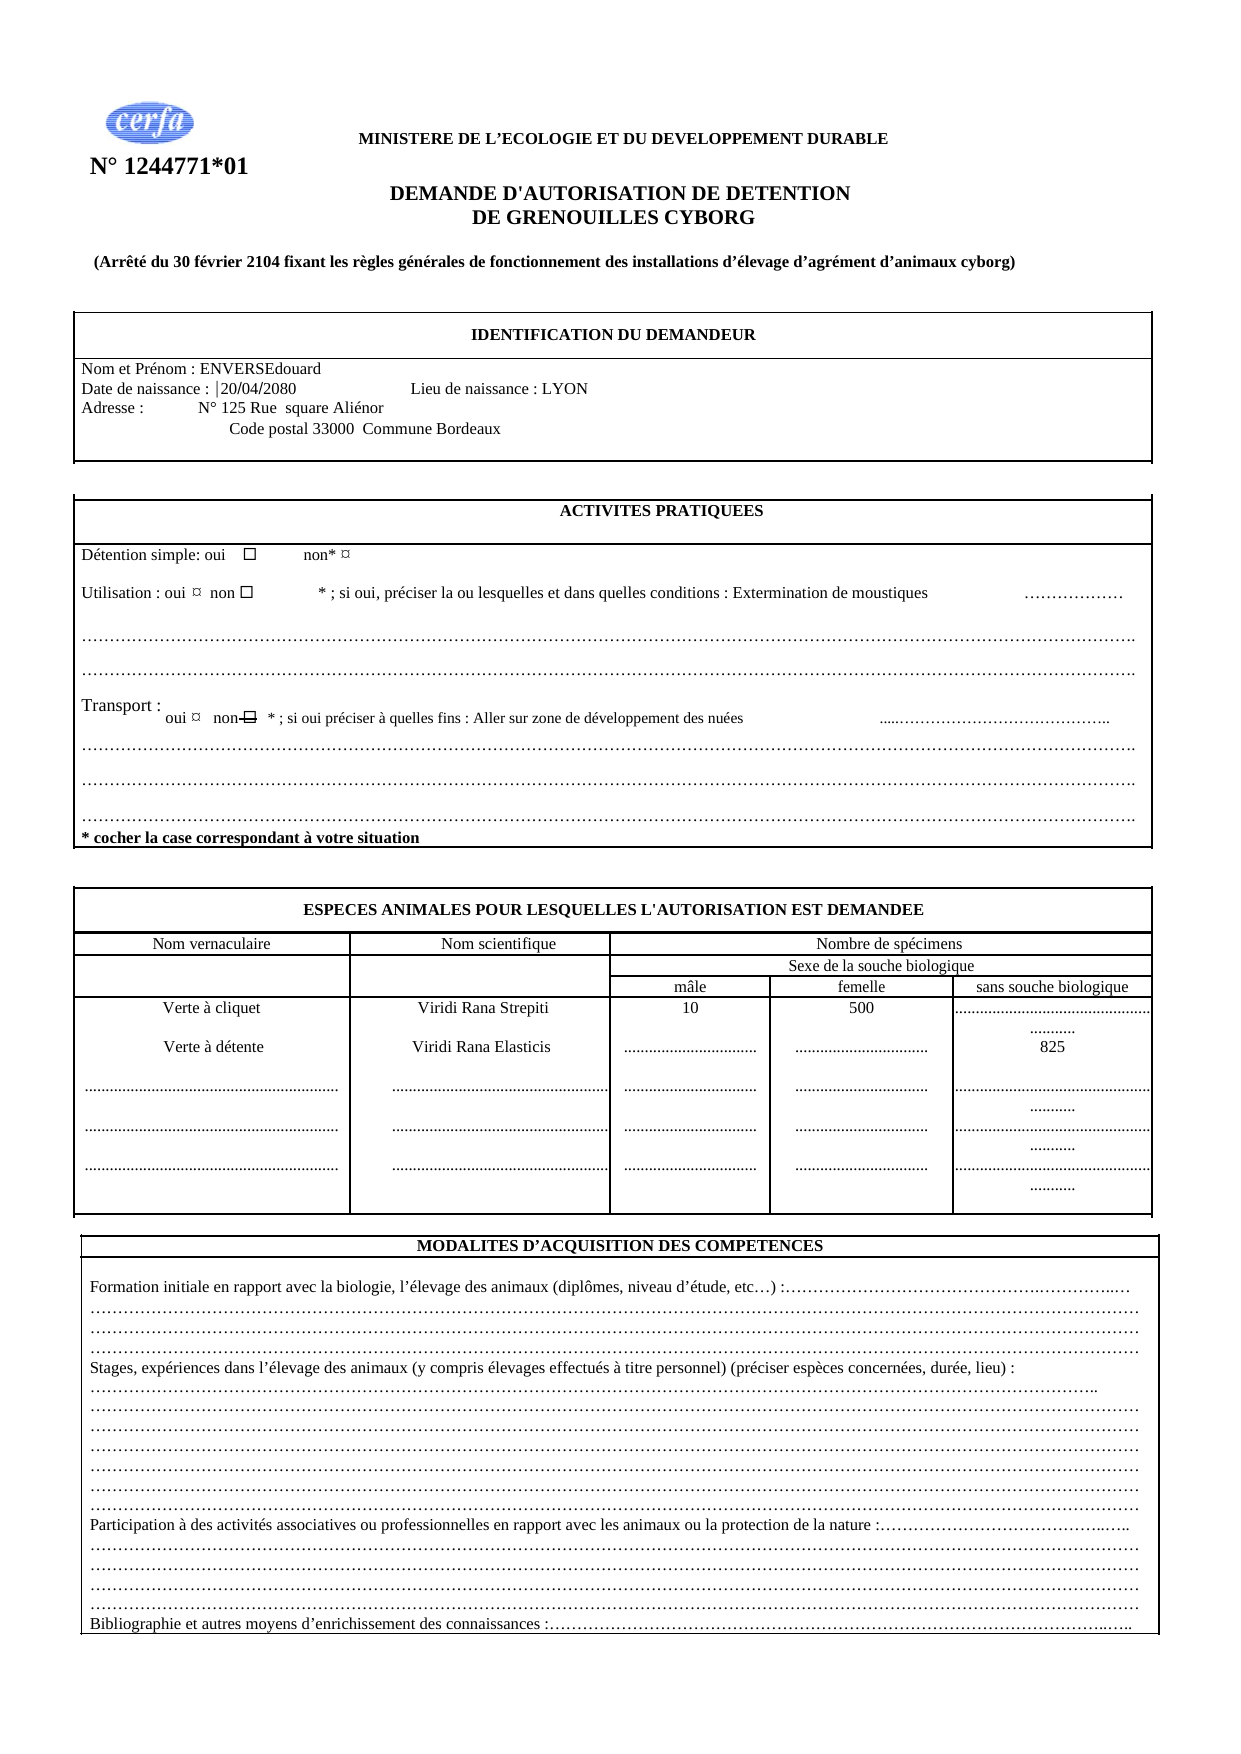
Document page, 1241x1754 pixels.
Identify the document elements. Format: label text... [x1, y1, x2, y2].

table_cell [75, 501, 192, 531]
table_cell .................................................... [351, 1116, 609, 1155]
table_cell ................................ [611, 1116, 769, 1155]
text ……………………………………………………………………………………………………………………………………………………………………… [89, 1554, 1153, 1574]
table_cell ................................ [611, 1037, 769, 1076]
text ………………………………………………………………………………………………………………………………………………………………………. [81, 660, 1151, 679]
table_cell ACTIVITES PRATIQUEES [297, 501, 1151, 531]
text ………………………………………………………………………………………………………………………………………………………………………. [81, 769, 1151, 788]
text Transport : oui x non  * ; si oui préciser à quelles fins : Aller sur zone de développement des nuées .....………………………………….. [81, 694, 1151, 730]
text (Arrêté du 30 février 2104 fixant les règles générales de fonctionnement des installations d’élevage d’agrément d’animaux cyborg) [94, 251, 1153, 271]
table_cell femelle [771, 977, 952, 996]
table_cell Viridi Rana Elasticis [351, 1037, 609, 1076]
text Formation initiale en rapport avec la biologie, l’élevage des animaux (diplômes, niveau d’étude, etc…) :……………………………………….…………..… [89, 1277, 1153, 1296]
table_cell [192, 462, 297, 498]
table_cell [297, 531, 1151, 543]
text DE GRENOUILLES CYBORG [394, 205, 1153, 229]
table_cell Détention simple: oui  [75, 545, 297, 583]
table_cell [351, 975, 609, 996]
table_cell ............................................................. [75, 1155, 349, 1194]
table_cell [75, 441, 192, 459]
table_cell 10 [611, 998, 769, 1037]
text ……………………………………………………………………………………………………………………………………………………………………… [89, 1318, 1153, 1337]
table_cell non* x [297, 545, 1151, 583]
text MINISTERE DE L’ECOLOGIE ET DU DEVELOPPEMENT DURABLE [358, 129, 1153, 148]
table_cell .......................................................... [954, 998, 1151, 1037]
table_cell ................................ [771, 1155, 952, 1194]
table_cell [192, 441, 297, 459]
table_header Adresse : [75, 398, 192, 419]
table_cell [611, 1195, 769, 1213]
text MODALITES D’ACQUISITION DES COMPETENCES [82, 1237, 1158, 1255]
table_cell [192, 501, 297, 531]
text DEMANDE D'AUTORISATION DE DETENTION [389, 181, 1153, 205]
table_cell [297, 441, 1151, 459]
table_cell [75, 975, 349, 996]
text Nom et Prénom : ENVERSEdouard [81, 359, 1151, 378]
text * cocher la case correspondant à votre situation [81, 827, 1151, 846]
table_cell ................................ [771, 1037, 952, 1076]
table_cell .................................................... [351, 1076, 609, 1116]
text ESPECES ANIMALES POUR LESQUELLES L'AUTORISATION EST DEMANDEE [75, 900, 1151, 919]
text Date de naissance : |20/04/2080 Lieu de naissance : LYON [81, 379, 1151, 398]
table_header [611, 934, 770, 954]
table_header N° 125 Rue square Aliénor [192, 398, 1151, 419]
text ……………………………………………………………………………………………………………………………………………………………………… [89, 1456, 1153, 1475]
text ……………………………………………………………………………………………………………………………………………………………………… [89, 1535, 1153, 1554]
table_cell [75, 956, 349, 975]
table_cell x non  [192, 583, 297, 615]
table_cell ................................ [611, 1076, 769, 1116]
table_cell sans souche biologique [954, 977, 1151, 996]
text ……………………………………………………………………………………………………………………………………………………………………… [89, 1594, 1153, 1613]
table_cell [75, 1195, 349, 1213]
table_cell ............................................................. [75, 1116, 349, 1155]
text IDENTIFICATION DU DEMANDEUR [471, 324, 1151, 344]
table_cell [75, 419, 192, 441]
table_cell 825 [954, 1037, 1151, 1076]
table_cell 500 [771, 998, 952, 1037]
text ……………………………………………………………………………………………………………………………………………………………………… [89, 1298, 1153, 1317]
text ……………………………………………………………………………………………………………………………………………………………………… [89, 1436, 1153, 1455]
text ……………………………………………………………………………………………………………………………………………………………………… [89, 1475, 1153, 1494]
table_cell .................................................... [351, 1155, 609, 1194]
table_cell [351, 956, 609, 975]
text ………………………………………………………………………………………………………………………………………………………………………. [81, 735, 1151, 754]
table_cell Sexe de la souche biologique [611, 956, 1151, 975]
table_cell [771, 1195, 952, 1213]
text ………………………………………………………………………………………………………………………………………………………………………. [81, 625, 1151, 644]
table_cell * ; si oui, préciser la ou lesquelles et dans quelles conditions : Extermination de moustiques ……………… [297, 583, 1151, 615]
table_cell .......................................................... [954, 1116, 1151, 1155]
picture [105, 101, 194, 145]
table_cell Viridi Rana Strepiti [351, 998, 609, 1037]
table_cell ................................ [611, 1155, 769, 1194]
table_cell [73, 462, 192, 498]
table_cell Verte à détente [75, 1037, 349, 1076]
text ……………………………………………………………………………………………………………………………………………………………………… [89, 1495, 1153, 1514]
table_cell [297, 462, 1152, 498]
text N° 1244771*01 [89, 151, 1153, 180]
text Bibliographie et autres moyens d’enrichissement des connaissances :………………………………………………………………………………………..….. [89, 1614, 1153, 1633]
text ……………………………………………………………………………………………………………………………………………………………………… [89, 1338, 1153, 1357]
table_cell .......................................................... [954, 1155, 1151, 1194]
table_header Nombre de spécimens [770, 934, 1151, 954]
table_cell Code postal 33000 Commune Bordeaux [192, 419, 1151, 441]
table_cell ................................ [771, 1076, 952, 1116]
text ……………………………………………………………………………………………………………………………………………………………………… [89, 1416, 1153, 1435]
text ………………………………………………………………………………………………………………………………………………………………………. [81, 806, 1151, 825]
text Stages, expériences dans l’élevage des animaux (y compris élevages effectués à titre personnel) (préciser espèces concernées, durée, lieu) :……………………………………………………………………………………………………………………………………………………………….. [89, 1358, 1153, 1396]
text ……………………………………………………………………………………………………………………………………………………………………… [89, 1574, 1153, 1593]
table_cell [75, 531, 297, 543]
table_cell ................................ [771, 1116, 952, 1155]
table_cell mâle [611, 977, 769, 996]
table_cell Utilisation : oui [75, 583, 192, 615]
table_header Nom vernaculaire [75, 934, 349, 954]
table_cell ............................................................. [75, 1076, 349, 1116]
table_cell [351, 1195, 609, 1213]
table_cell .......................................................... [954, 1076, 1151, 1116]
table_cell Verte à cliquet [75, 998, 349, 1037]
table_header Nom scientifique [351, 934, 609, 954]
table_cell [954, 1195, 1151, 1213]
text ……………………………………………………………………………………………………………………………………………………………………… [89, 1396, 1153, 1415]
text Participation à des activités associatives ou professionnelles en rapport avec les animaux ou la protection de la nature :…………………………………..….. [89, 1515, 1153, 1534]
